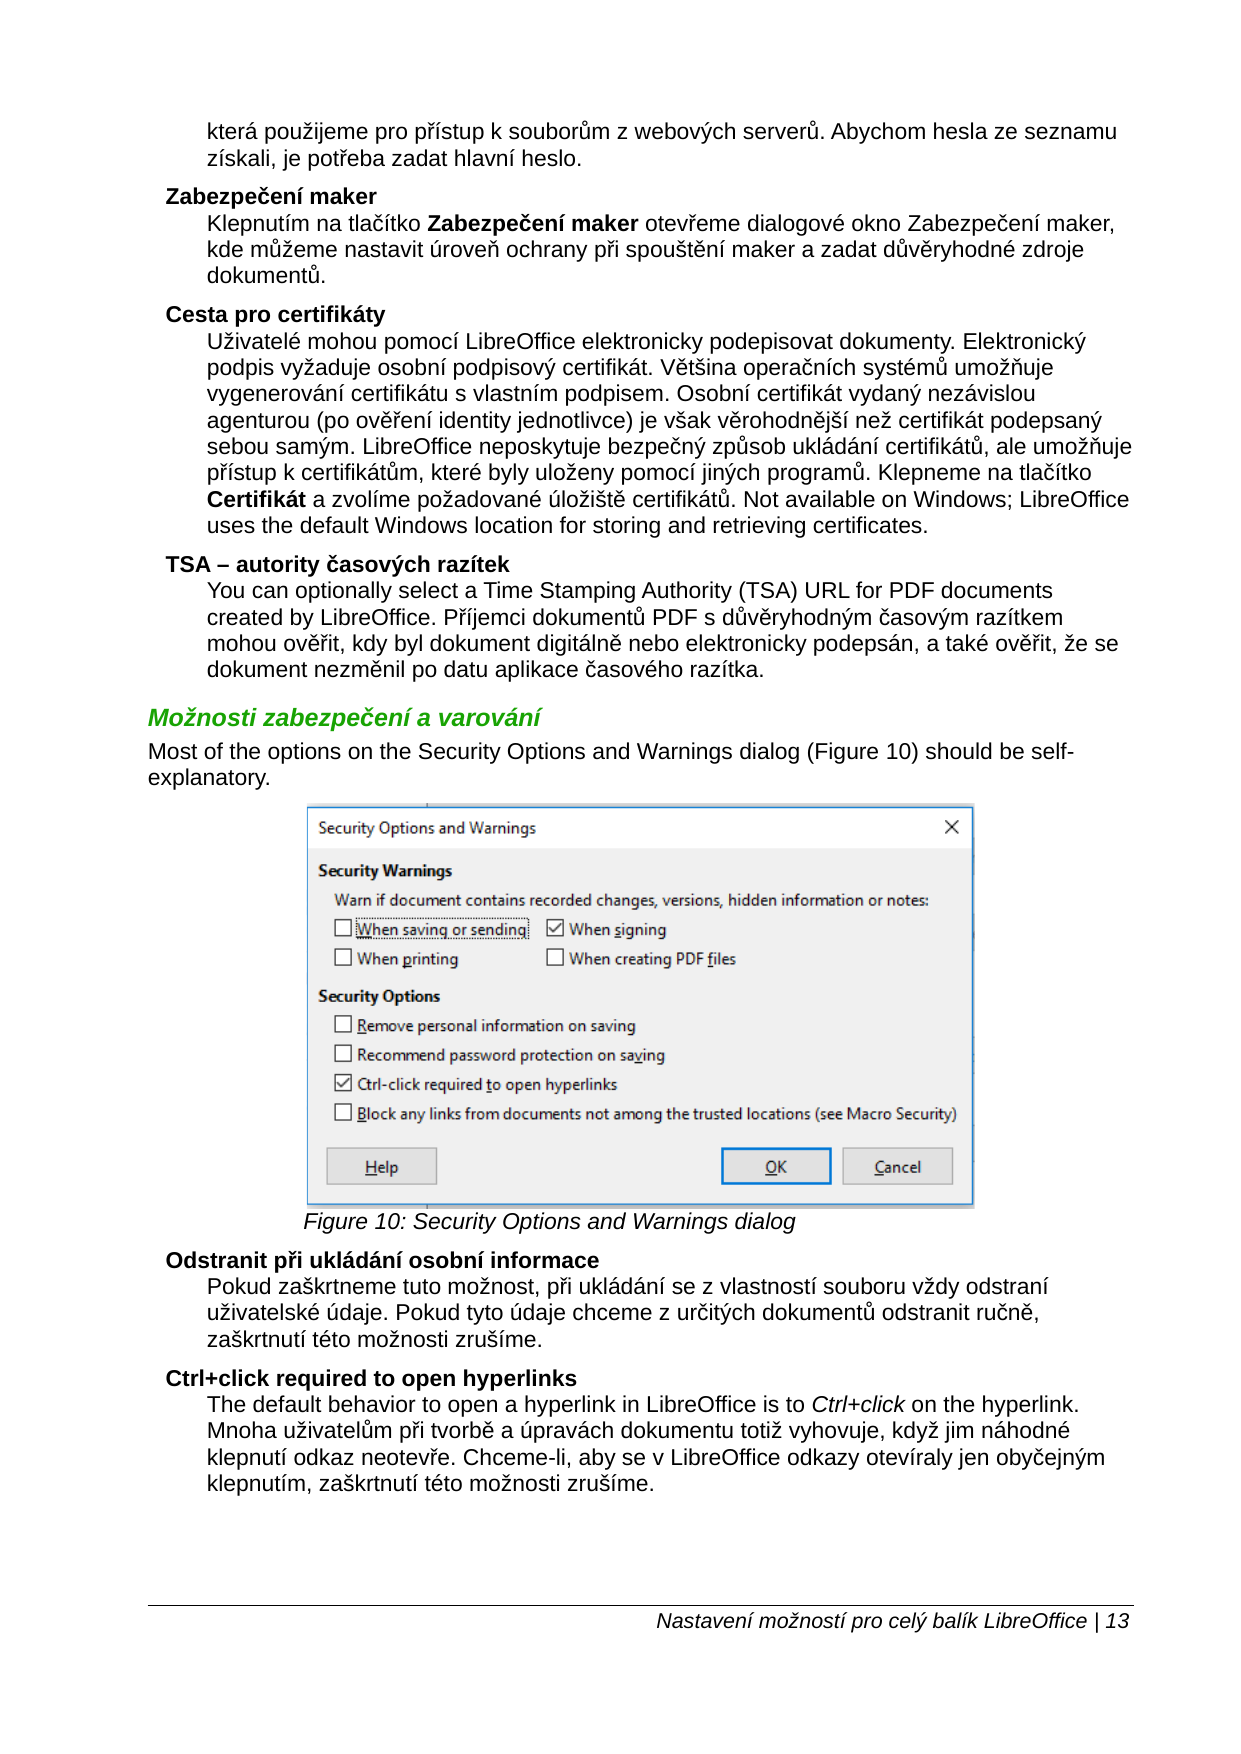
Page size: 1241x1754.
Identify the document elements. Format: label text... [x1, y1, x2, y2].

picture [306, 803, 975, 1209]
text TSA – autority časových razítek [165, 551, 1134, 577]
text Most of the options on the Security Options and Warnings dialog (Figure 10) should be self-explanatory. [148, 738, 1134, 791]
text The default behavior to open a hyperlink in LibreOffice is to Ctrl+click on the hyperlink. Mnoha uživatelům při tvorbě a úpravách dokumentu totiž vyhovuje, když jim náhodné klepnutí odkaz neotevře. Chceme-li, aby se v LibreOffice odkazy otevíraly jen obyčejným klepnutím, zaškrtnutí této možnosti zrušíme. [207, 1391, 1134, 1496]
text Pokud zaškrtneme tuto možnost, při ukládání se z vlastností souboru vždy odstraní uživatelské údaje. Pokud tyto údaje chceme z určitých dokumentů odstranit ručně, zaškrtnutí této možnosti zrušíme. [207, 1273, 1134, 1352]
text která použijeme pro přístup k souborům z webových serverů. Abychom hesla ze seznamu získali, je potřeba zadat hlavní heslo. [207, 118, 1134, 171]
text Ctrl+click required to open hyperlinks [165, 1364, 1134, 1391]
text Odstranit při ukládání osobní informace [165, 1247, 1134, 1273]
text Cesta pro certifikáty [165, 301, 1134, 328]
text Uživatelé mohou pomocí LibreOffice elektronicky podepisovat dokumenty. Elektronický podpis vyžaduje osobní podpisový certifikát. Většina operačních systémů umožňuje vygenerování certifikátu s vlastním podpisem. Osobní certifikát vydaný nezávislou agenturou (po ověření identity jednotlivce) je však věrohodnější než certifikát podepsaný sebou samým. LibreOffice neposkytuje bezpečný způsob ukládání certifikátů, ale umožňuje přístup k certifikátům, které byly uloženy pomocí jiných programů. Klepneme na tlačítko Certifikát a zvolíme požadované úložiště certifikátů. Not available on Windows; LibreOffice uses the default Windows location for storing and retrieving certificates. [207, 328, 1134, 538]
text You can optionally select a Time Stamping Authority (TSA) URL for PDF documents created by LibreOffice. Příjemci dokumentů PDF s důvěryhodným časovým razítkem mohou ověřit, kdy byl dokument digitálně nebo elektronicky podepsán, a také ověřit, že se dokument nezměnil po datu aplikace časového razítka. [207, 577, 1134, 683]
text Klepnutím na tlačítko Zabezpečení maker otevřeme dialogové okno Zabezpečení maker, kde můžeme nastavit úroveň ochrany při spouštění maker a zadat důvěryhodné zdroje dokumentů. [207, 210, 1134, 289]
subtitle Možnosti zabezpečení a varování [148, 703, 1134, 732]
text Figure 10: Security Options and Warnings dialog [303, 803, 978, 1234]
text Zabezpečení maker [165, 183, 1134, 210]
